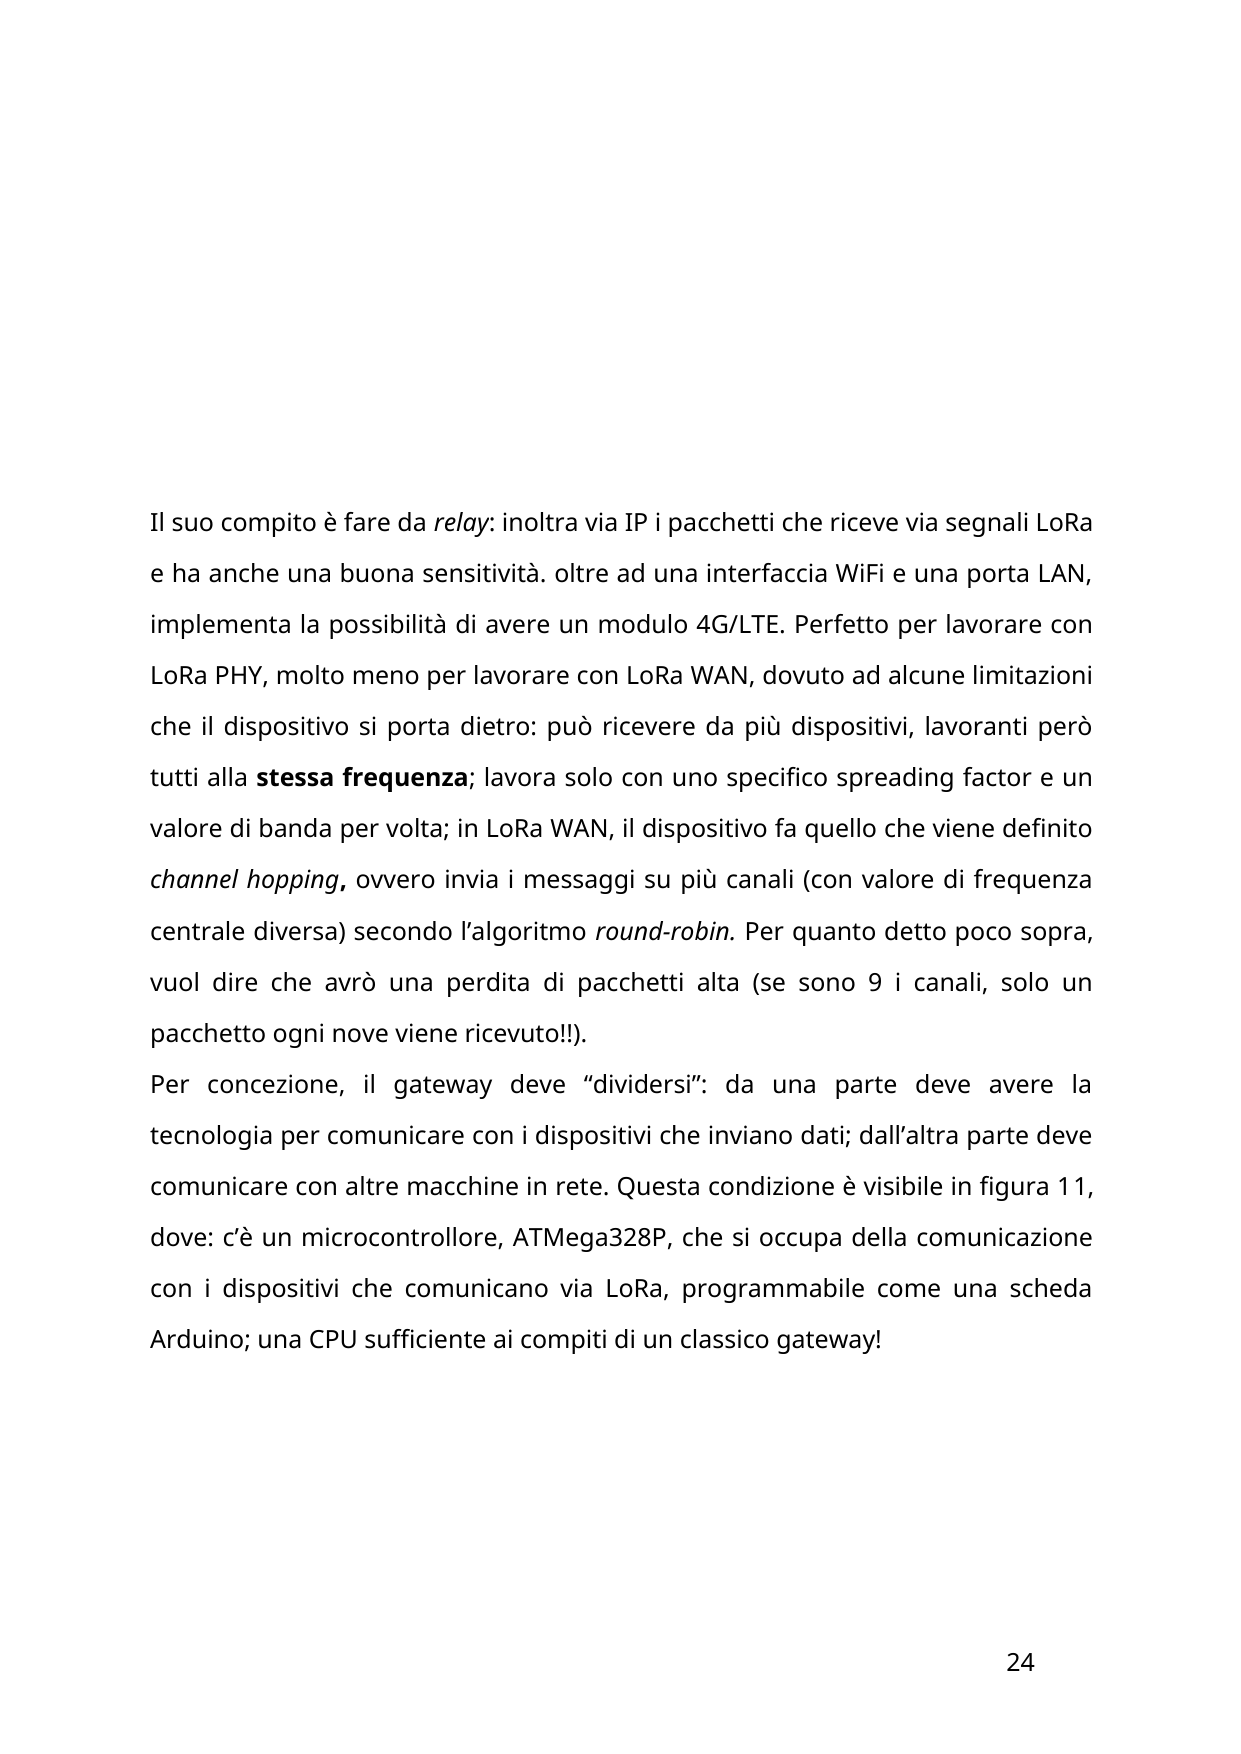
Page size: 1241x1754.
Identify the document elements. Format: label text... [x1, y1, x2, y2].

text Per concezione, il gateway deve “dividersi”: da una parte deve avere la tecnologia per comunicare con i dispositivi che inviano dati; dall’altra parte deve comunicare con altre macchine in rete. Questa condizione è visibile in figura 11, dove: c’è un microcontrollore, ATMega328P, che si occupa della comunicazione con i dispositivi che comunicano via LoRa, programmabile come una scheda Arduino; una CPU sufficiente ai compiti di un classico gateway! [150, 1066, 1094, 1356]
text Il suo compito è fare da relay: inoltra via IP i pacchetti che riceve via segnali LoRa e ha anche una buona sensitività. oltre ad una interfaccia WiFi e una porta LAN, implementa la possibilità di avere un modulo 4G/LTE. Perfetto per lavorare con LoRa PHY, molto meno per lavorare con LoRa WAN, dovuto ad alcune limitazioni che il dispositivo si porta dietro: può ricevere da più dispositivi, lavoranti però tutti alla stessa frequenza; lavora solo con uno specifico spreading factor e un valore di banda per volta; in LoRa WAN, il dispositivo fa quello che viene definito channel hopping, ovvero invia i messaggi su più canali (con valore di frequenza centrale diversa) secondo l’algoritmo round-robin. Per quanto detto poco sopra, vuol dire che avrò una perdita di pacchetti alta (se sono 9 i canali, solo un pacchetto ogni nove viene ricevuto!!). [150, 505, 1094, 1049]
